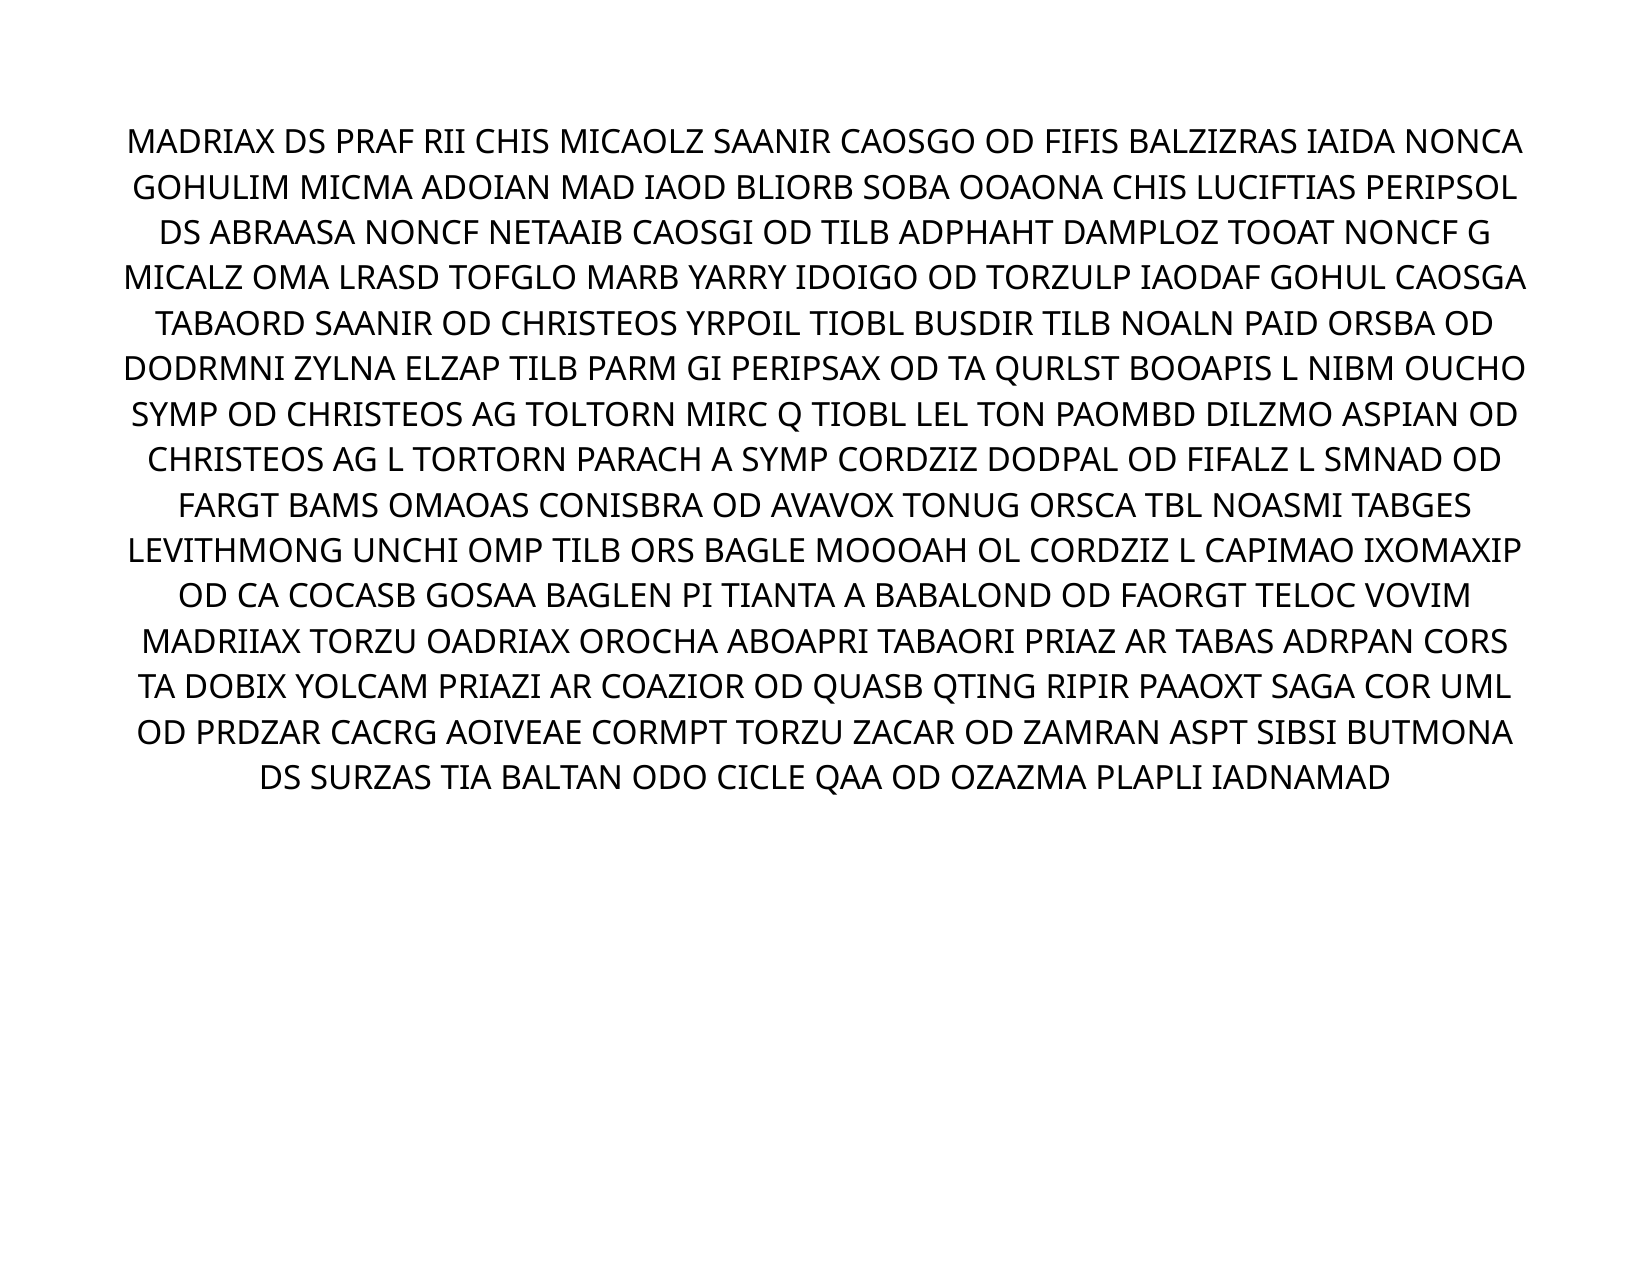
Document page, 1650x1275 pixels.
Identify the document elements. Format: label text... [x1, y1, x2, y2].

text MADRIAX DS PRAF RII CHIS MICAOLZ SAANIR CAOSGO OD FIFIS BALZIZRAS IAIDA NONCA GOHULIM MICMA ADOIAN MAD IAOD BLIORB SOBA OOAONA CHIS LUCIFTIAS PERIPSOL DS ABRAASA NONCF NETAAIB CAOSGI OD TILB ADPHAHT DAMPLOZ TOOAT NONCF G MICALZ OMA LRASD TOFGLO MARB YARRY IDOIGO OD TORZULP IAODAF GOHUL CAOSGA TABAORD SAANIR OD CHRISTEOS YRPOIL TIOBL BUSDIR TILB NOALN PAID ORSBA OD DODRMNI ZYLNA ELZAP TILB PARM GI PERIPSAX OD TA QURLST BOOAPIS L NIBM OUCHO SYMP OD CHRISTEOS AG TOLTORN MIRC Q TIOBL LEL TON PAOMBD DILZMO ASPIAN OD CHRISTEOS AG L TORTORN PARACH A SYMP CORDZIZ DODPAL OD FIFALZ L SMNAD OD FARGT BAMS OMAOAS CONISBRA OD AVAVOX TONUG ORSCA TBL NOASMI TABGES LEVITHMONG UNCHI OMP TILB ORS BAGLE MOOOAH OL CORDZIZ L CAPIMAO IXOMAXIP OD CA COCASB GOSAA BAGLEN PI TIANTA A BABALOND OD FAORGT TELOC VOVIM MADRIIAX TORZU OADRIAX OROCHA ABOAPRI TABAORI PRIAZ AR TABAS ADRPAN CORS TA DOBIX YOLCAM PRIAZI AR COAZIOR OD QUASB QTING RIPIR PAAOXT SAGA COR UML OD PRDZAR CACRG AOIVEAE CORMPT TORZU ZACAR OD ZAMRAN ASPT SIBSI BUTMONA DS SURZAS TIA BALTAN ODO CICLE QAA OD OZAZMA PLAPLI IADNAMAD [118, 118, 1532, 799]
